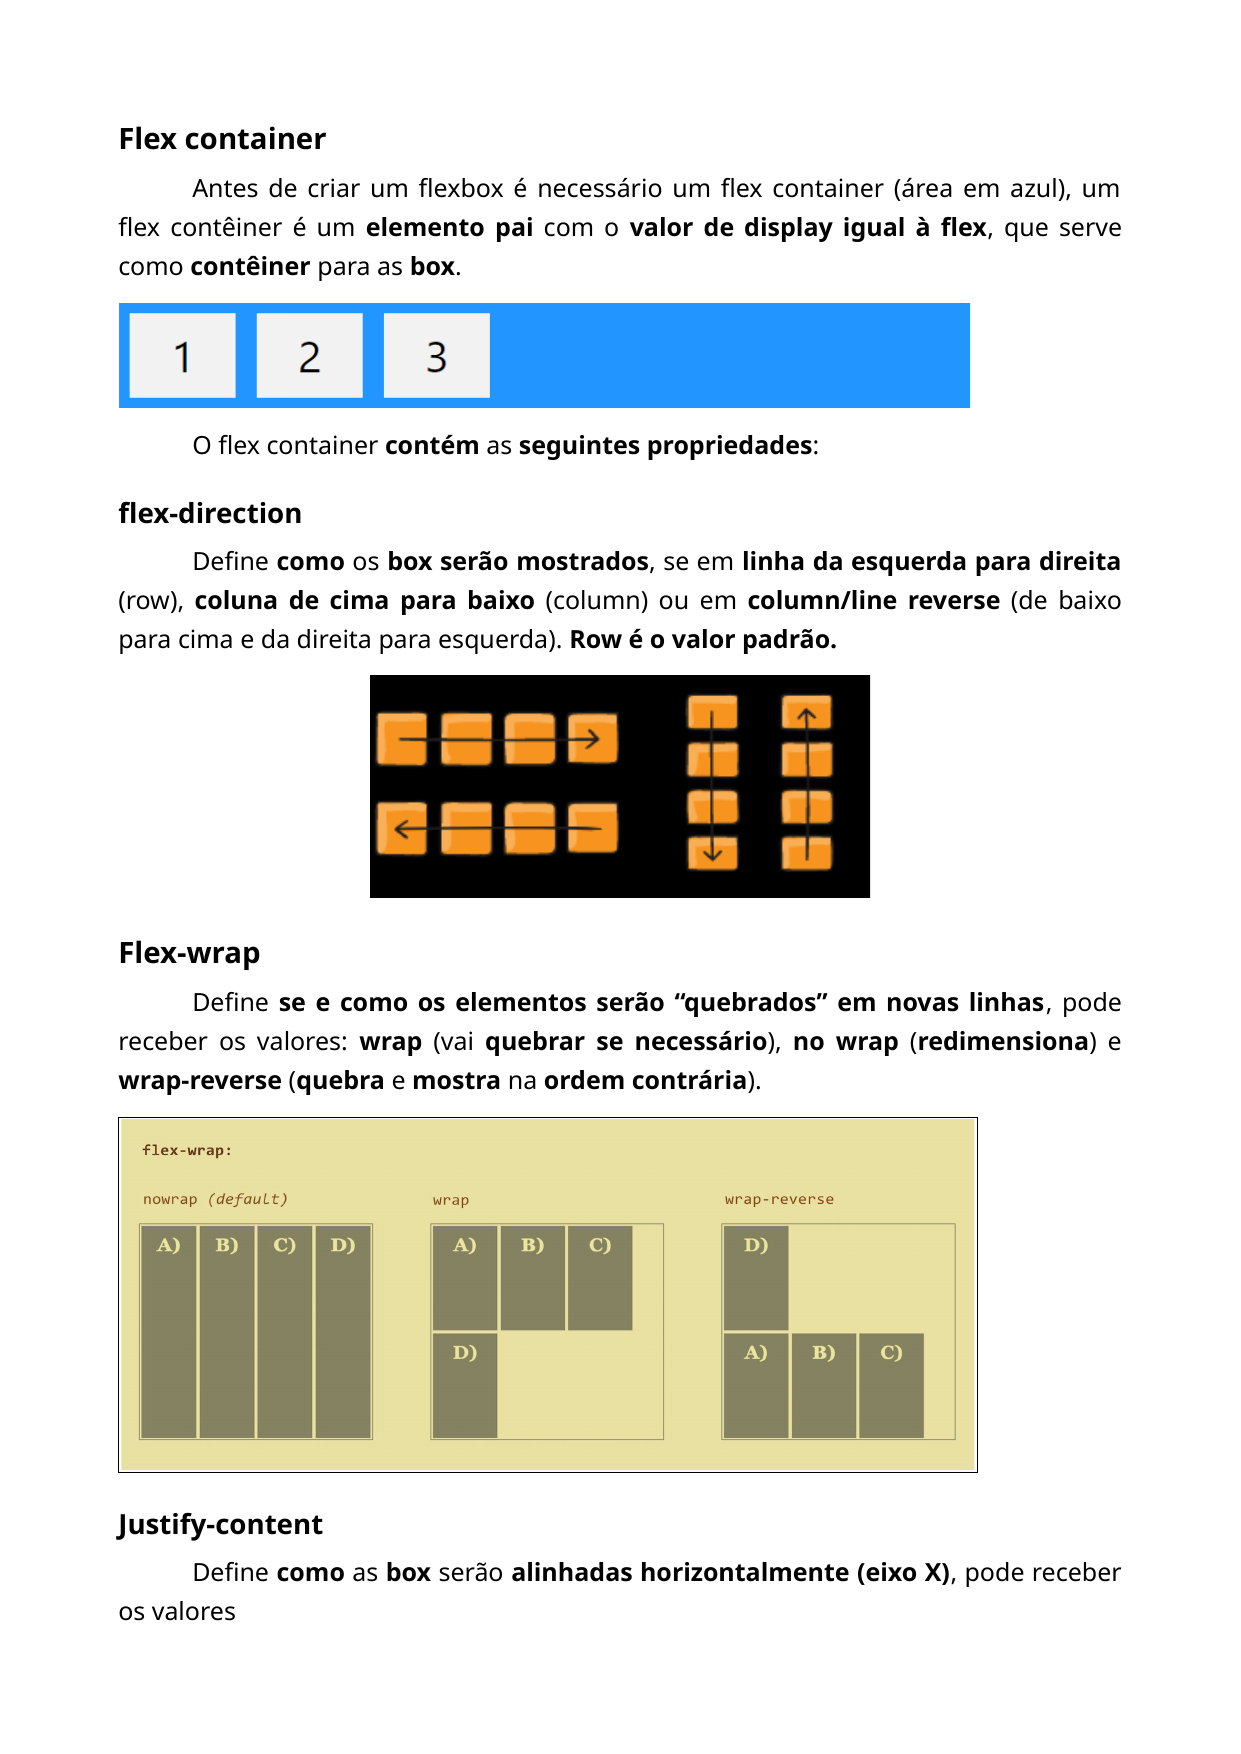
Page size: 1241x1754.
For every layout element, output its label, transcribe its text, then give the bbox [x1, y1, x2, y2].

picture [118, 302, 971, 408]
text Define como os box serão mostrados, se em linha da esquerda para direita (row), coluna de cima para baixo (column) ou em column/line reverse (de baixo para cima e da direita para esquerda). Row é o valor padrão. [118, 544, 1122, 656]
text Define se e como os elementos serão “quebrados” em novas linhas, pode receber os valores: wrap (vai quebrar se necessário), no wrap (redimensiona) e wrap-reverse (quebra e mostra na ordem contrária). [118, 985, 1122, 1097]
subtitle Justify-content [118, 1504, 1122, 1542]
text Antes de criar um flexbox é necessário um flex container (área em azul), um flex contêiner é um elemento pai com o valor de display igual à flex, que serve como contêiner para as box. [118, 171, 1122, 283]
subtitle flex-direction [118, 493, 1122, 531]
text O flex container contém as seguintes propriedades: [118, 427, 1122, 461]
subtitle Flex container [118, 118, 1122, 158]
text Define como as box serão alinhadas horizontalmente (eixo X), pode receber os valores [118, 1555, 1122, 1628]
picture [121, 1119, 975, 1470]
subtitle Flex-wrap [118, 932, 1122, 972]
picture [370, 675, 871, 898]
